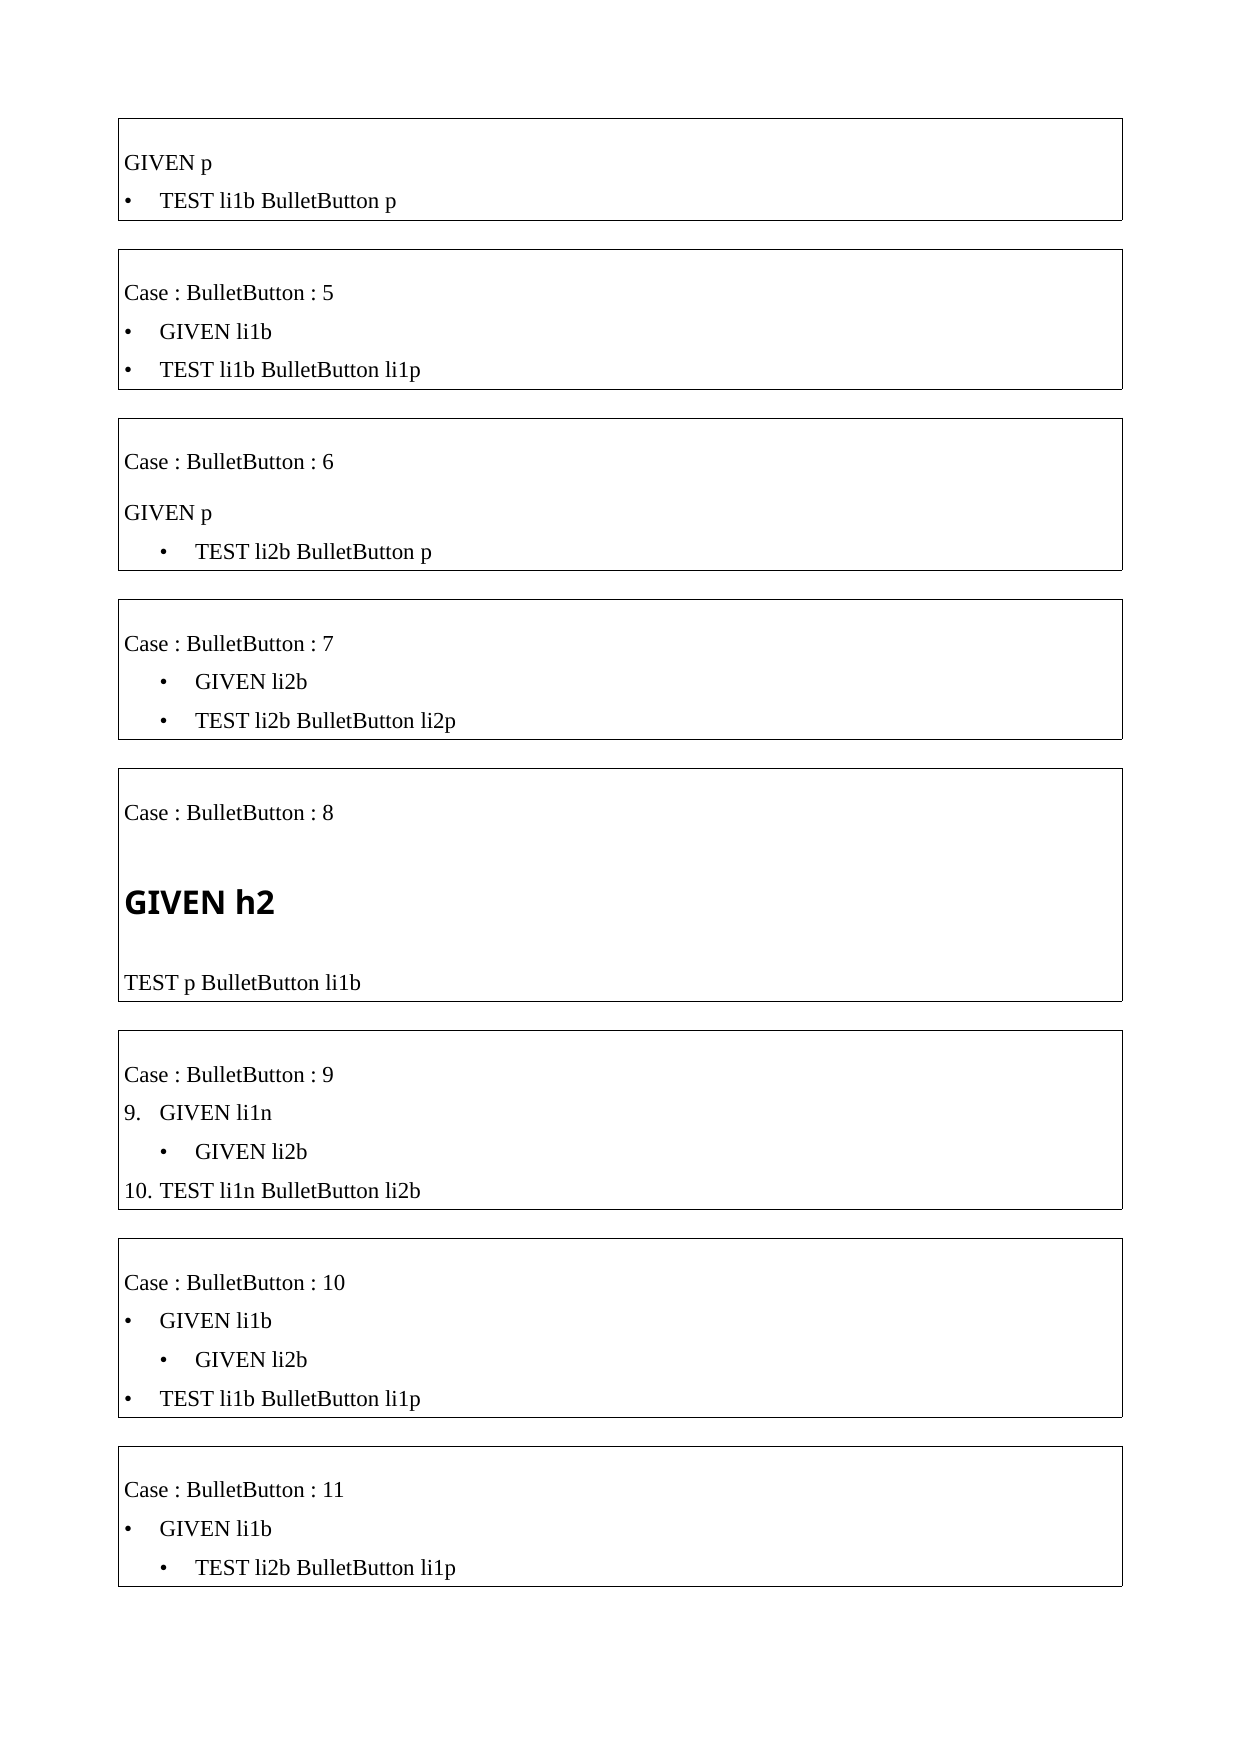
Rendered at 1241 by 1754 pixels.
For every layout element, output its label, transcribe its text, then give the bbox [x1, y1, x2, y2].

table_header Case : BulletButton : 9 GIVEN li1n GIVEN li2b TEST li1n BulletButton li2b [119, 1031, 1122, 1209]
table_header Case : BulletButton : 6 GIVEN p TEST li2b BulletButton p [119, 419, 1122, 570]
table_header Case : BulletButton : 10 GIVEN li1b GIVEN li2b TEST li1b BulletButton li1p [119, 1239, 1122, 1417]
table_header Case : BulletButton : 11 GIVEN li1b TEST li2b BulletButton li1p [119, 1447, 1122, 1586]
table_header Case : BulletButton : 4 GIVEN p TEST li1b BulletButton p [119, 119, 1122, 219]
table_header Case : BulletButton : 8 GIVEN h2 TEST p BulletButton li1b [119, 769, 1122, 1001]
table_header Case : BulletButton : 5 GIVEN li1b TEST li1b BulletButton li1p [119, 250, 1122, 389]
table_header Case : BulletButton : 7 GIVEN li2b TEST li2b BulletButton li2p [119, 600, 1122, 739]
